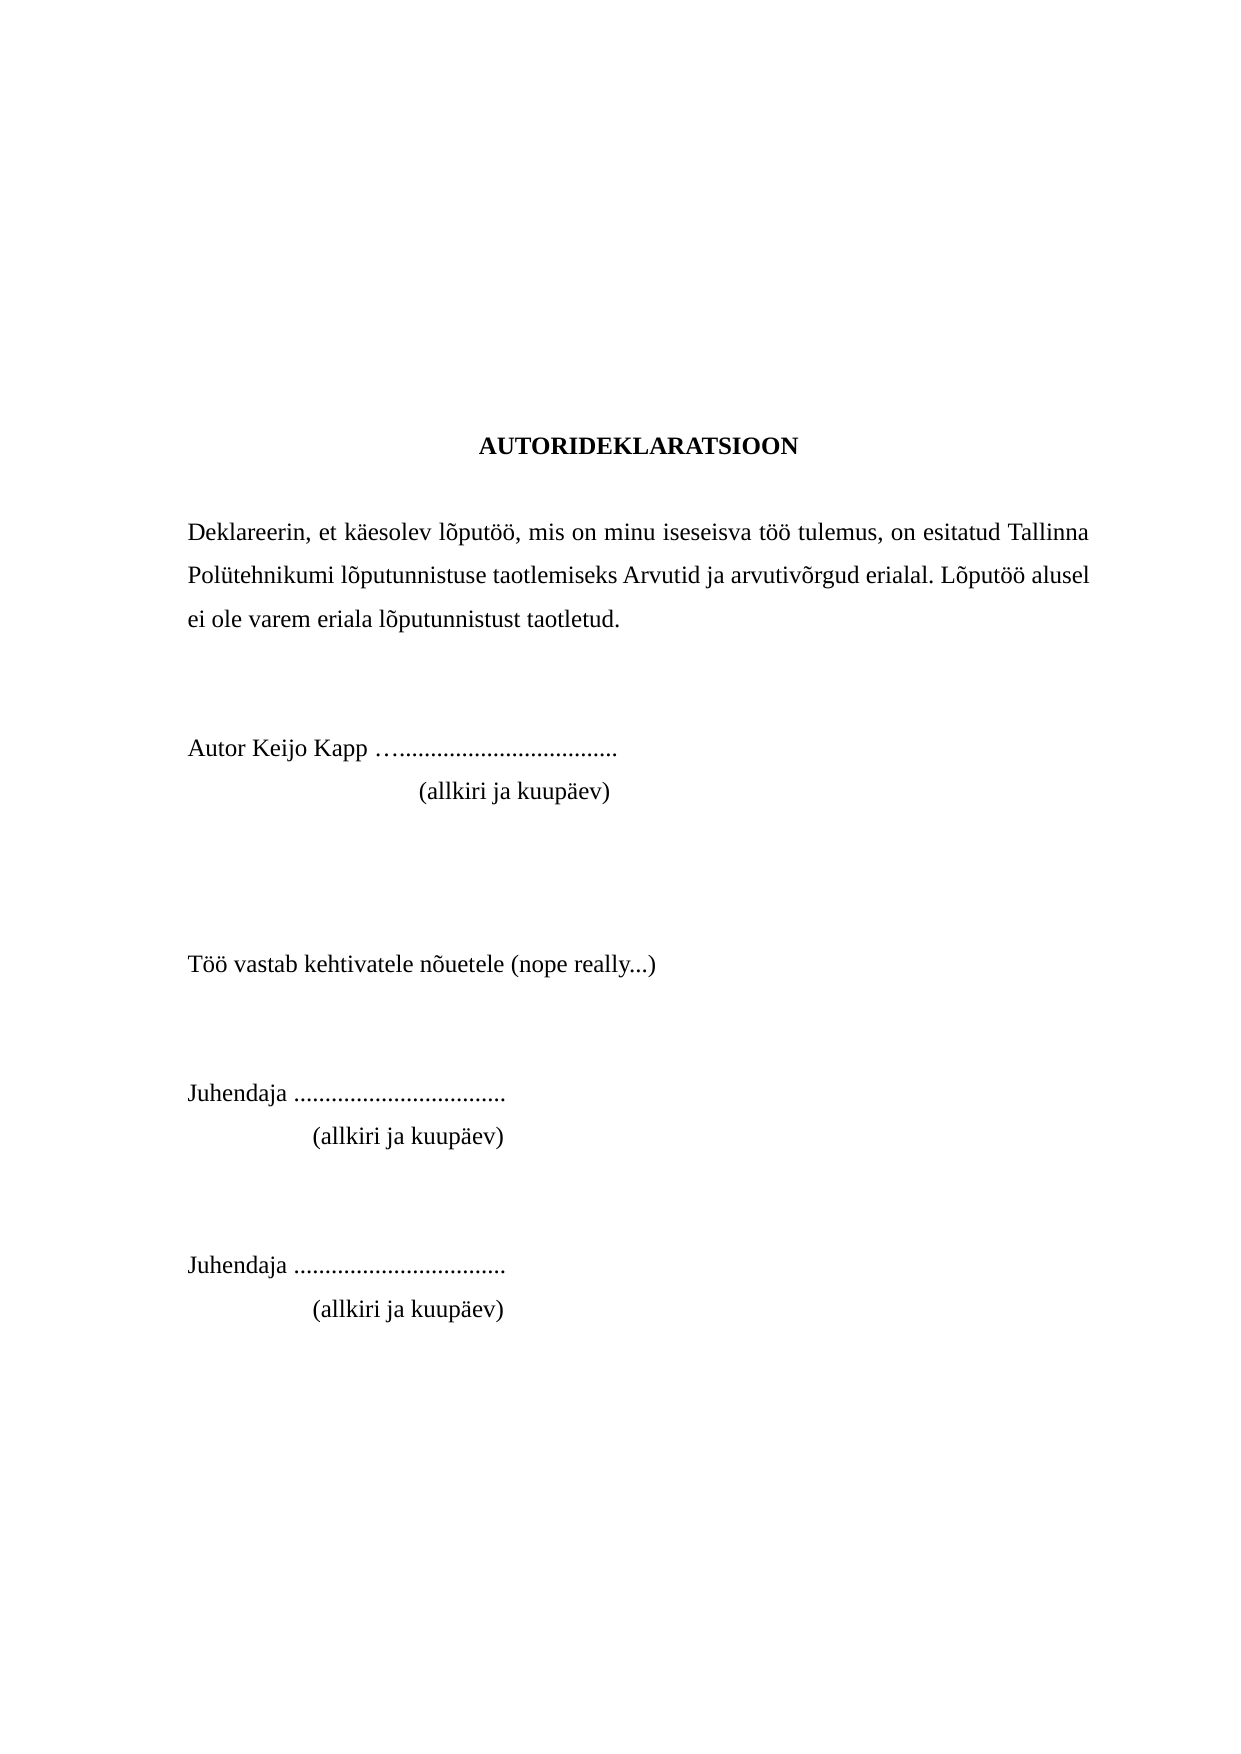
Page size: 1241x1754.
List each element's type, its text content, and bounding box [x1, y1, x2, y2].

text (allkiri ja kuupäev) [187, 1121, 1090, 1150]
text Deklareerin, et käesolev lõputöö, mis on minu iseseisva töö tulemus, on esitatud Tallinna Polütehnikumi lõputunnistuse taotlemiseks Arvutid ja arvutivõrgud erialal. Lõputöö alusel ei ole varem eriala lõputunnistust taotletud. [187, 517, 1090, 632]
text (allkiri ja kuupäev) [187, 776, 1090, 805]
text (allkiri ja kuupäev) [187, 1294, 1090, 1322]
text Autor Keijo Kapp …................................... [187, 733, 1090, 762]
text Juhendaja .................................. [187, 1251, 1090, 1279]
text Töö vastab kehtivatele nõuetele (nope really...) [187, 949, 1090, 977]
text AUTORIDEKLARATSIOON [187, 431, 1090, 460]
text Juhendaja .................................. [187, 1078, 1090, 1107]
